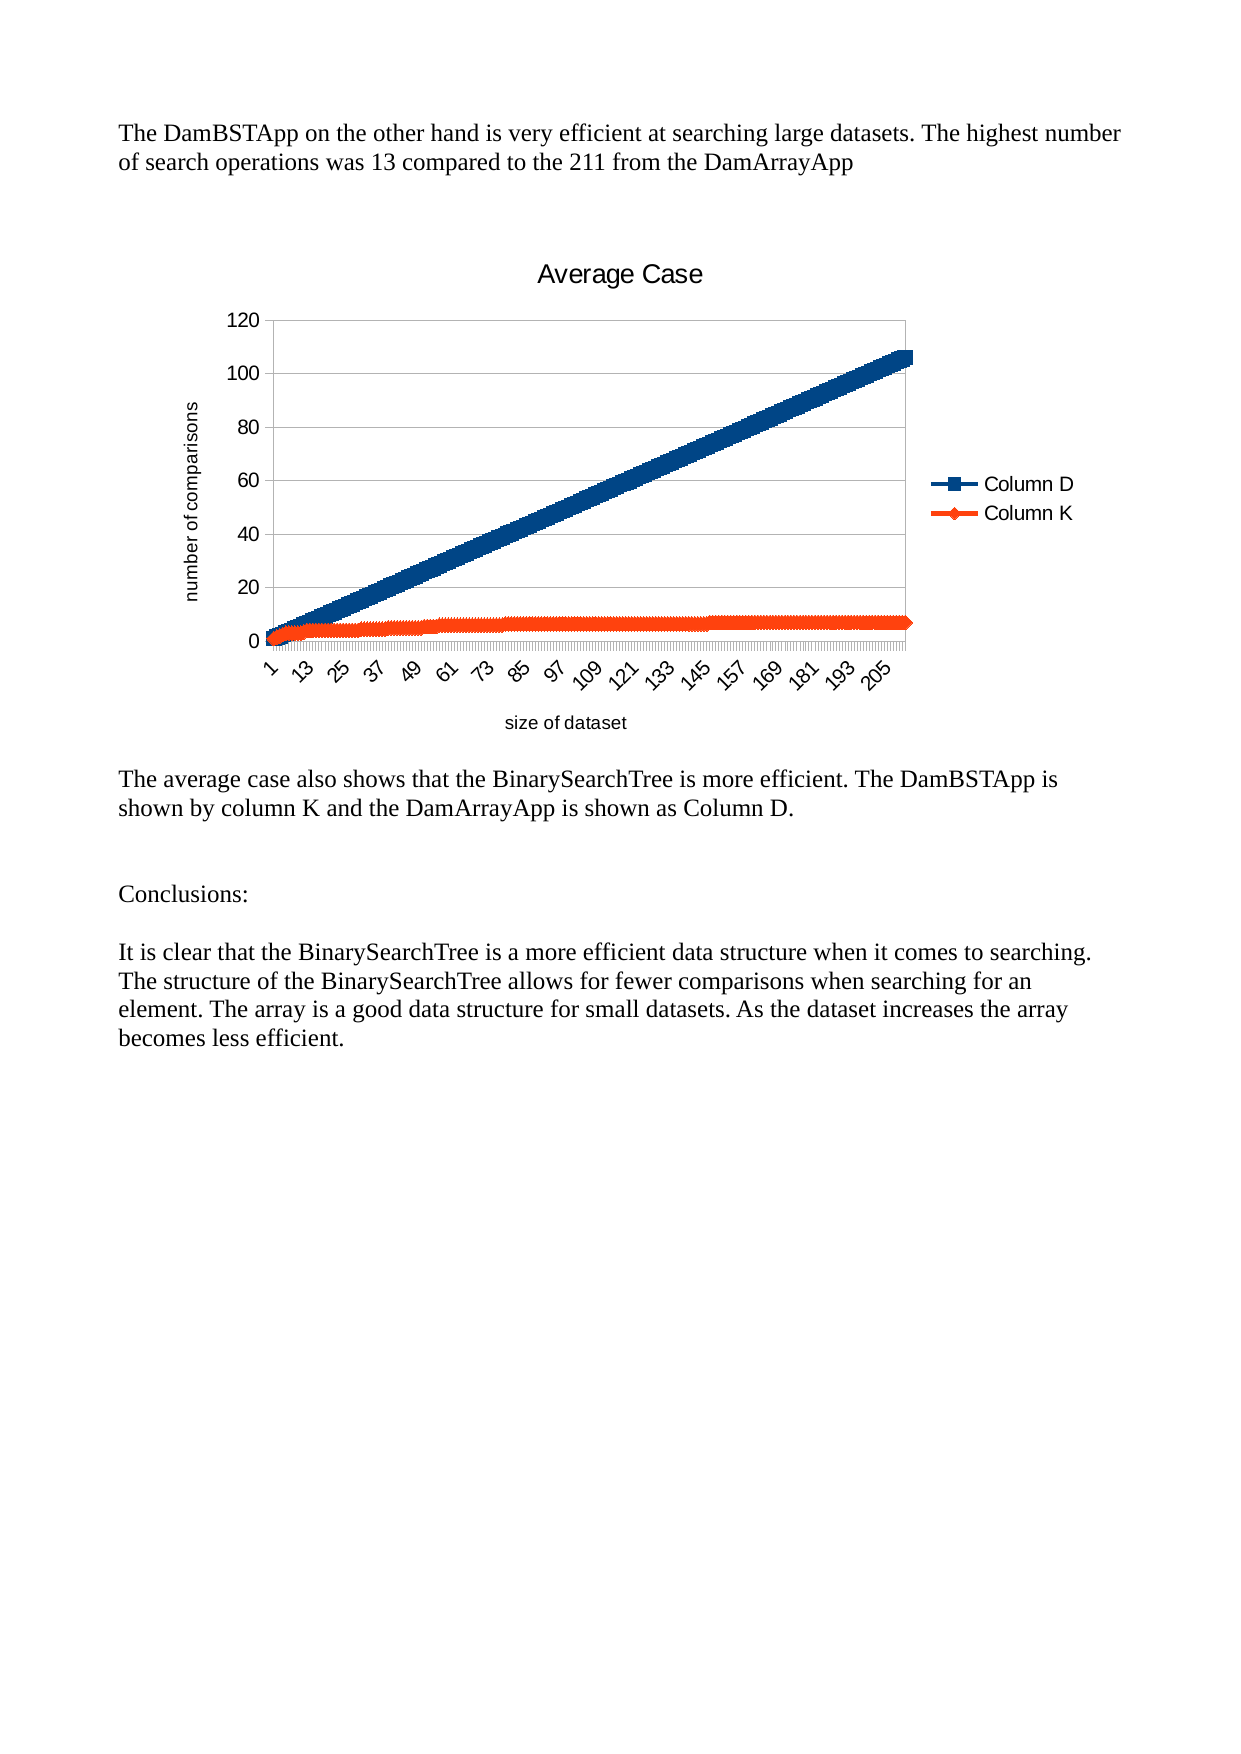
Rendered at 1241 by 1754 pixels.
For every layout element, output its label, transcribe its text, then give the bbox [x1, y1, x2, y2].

text It is clear that the BinarySearchTree is a more efficient data structure when it comes to searching. [118, 937, 1122, 966]
text The structure of the BinarySearchTree allows for fewer comparisons when searching for an element. The array is a good data structure for small datasets. As the dataset increases the array becomes less efficient. [118, 966, 1122, 1052]
text The average case also shows that the BinarySearchTree is more efficient. The DamBSTApp is shown by column K and the DamArrayApp is shown as Column D. [118, 233, 1122, 822]
text The DamBSTApp on the other hand is very efficient at searching large datasets. The highest number of search operations was 13 compared to the 211 from the DamArrayApp [118, 118, 1122, 176]
text Conclusions: [118, 879, 1122, 908]
